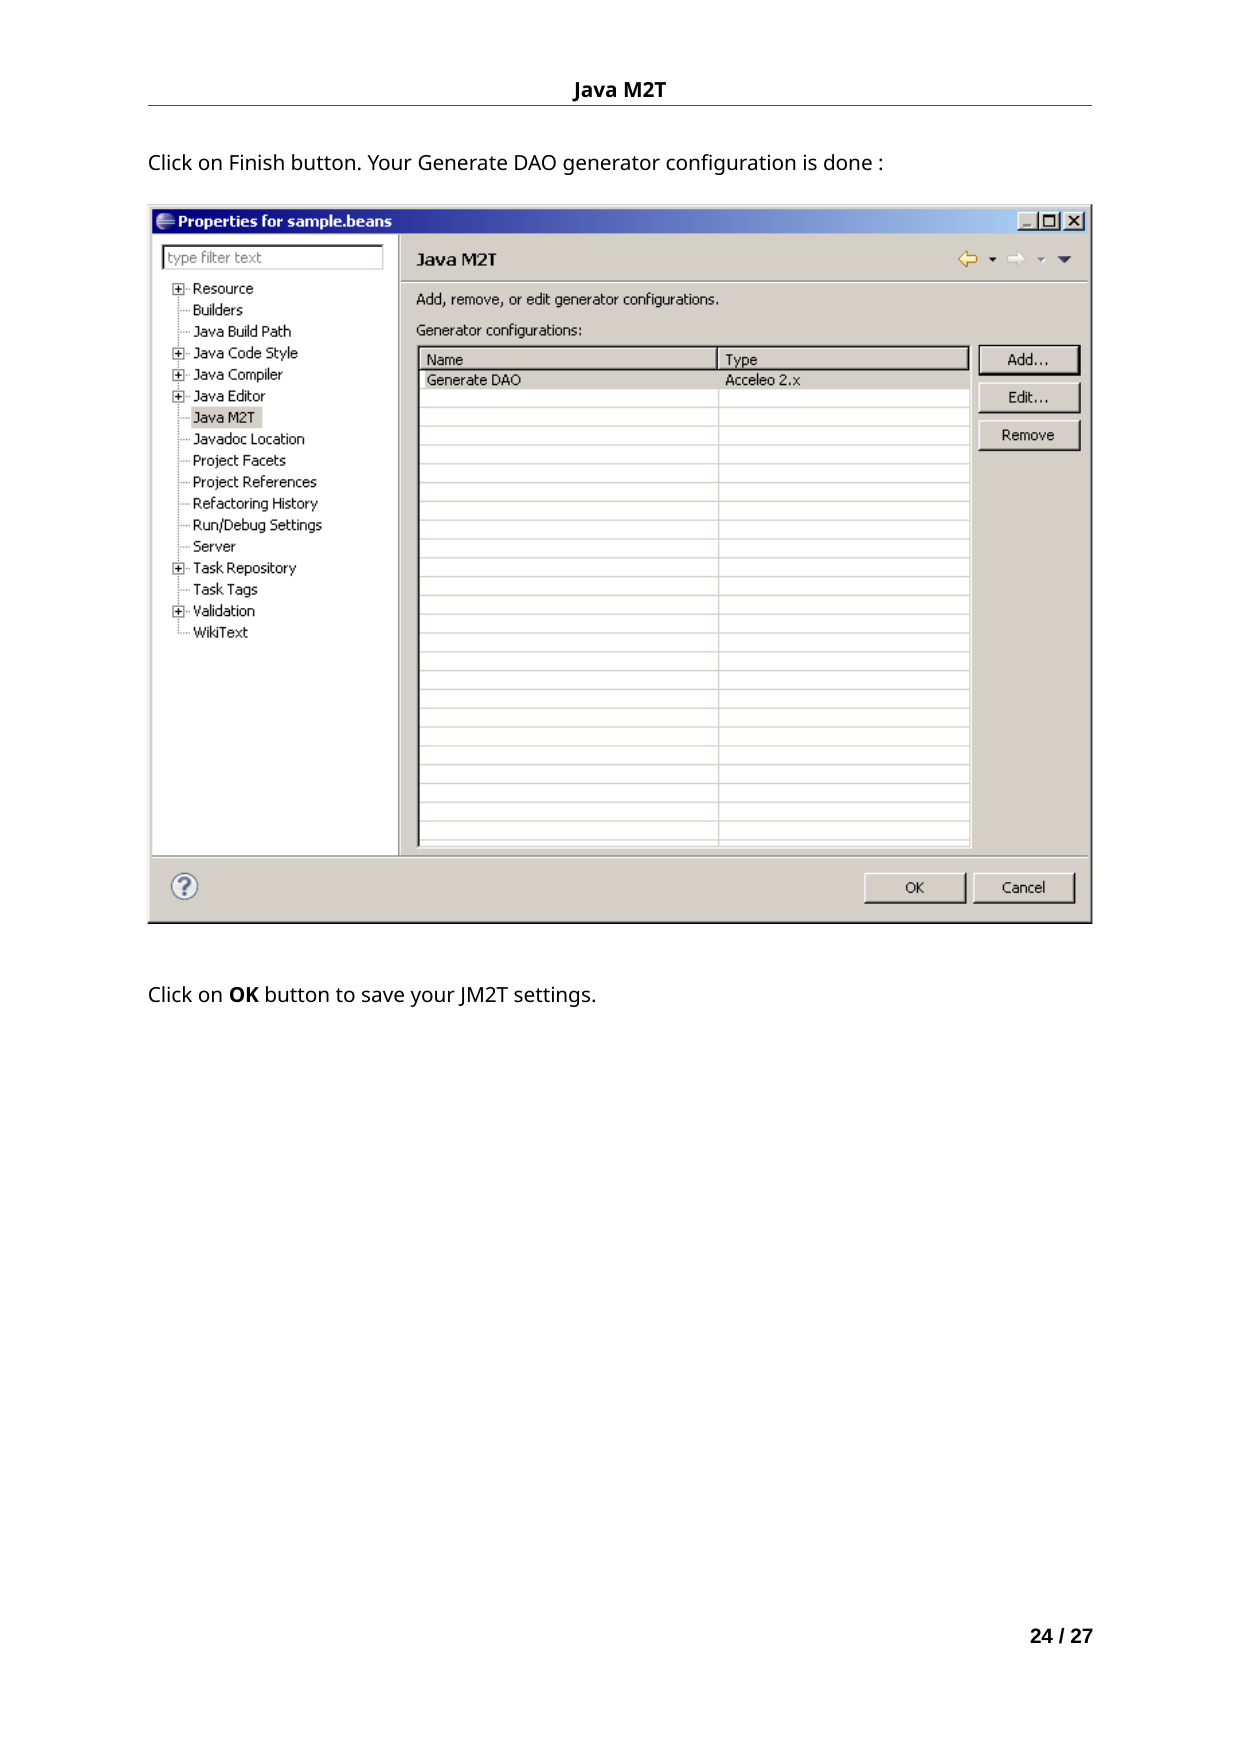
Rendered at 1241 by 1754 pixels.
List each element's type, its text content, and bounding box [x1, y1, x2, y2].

picture [147, 204, 1093, 924]
text Click on OK button to save your JM2T settings. [148, 980, 1092, 1008]
text Click on Finish button. Your Generate DAO generator configuration is done : [148, 148, 1092, 176]
